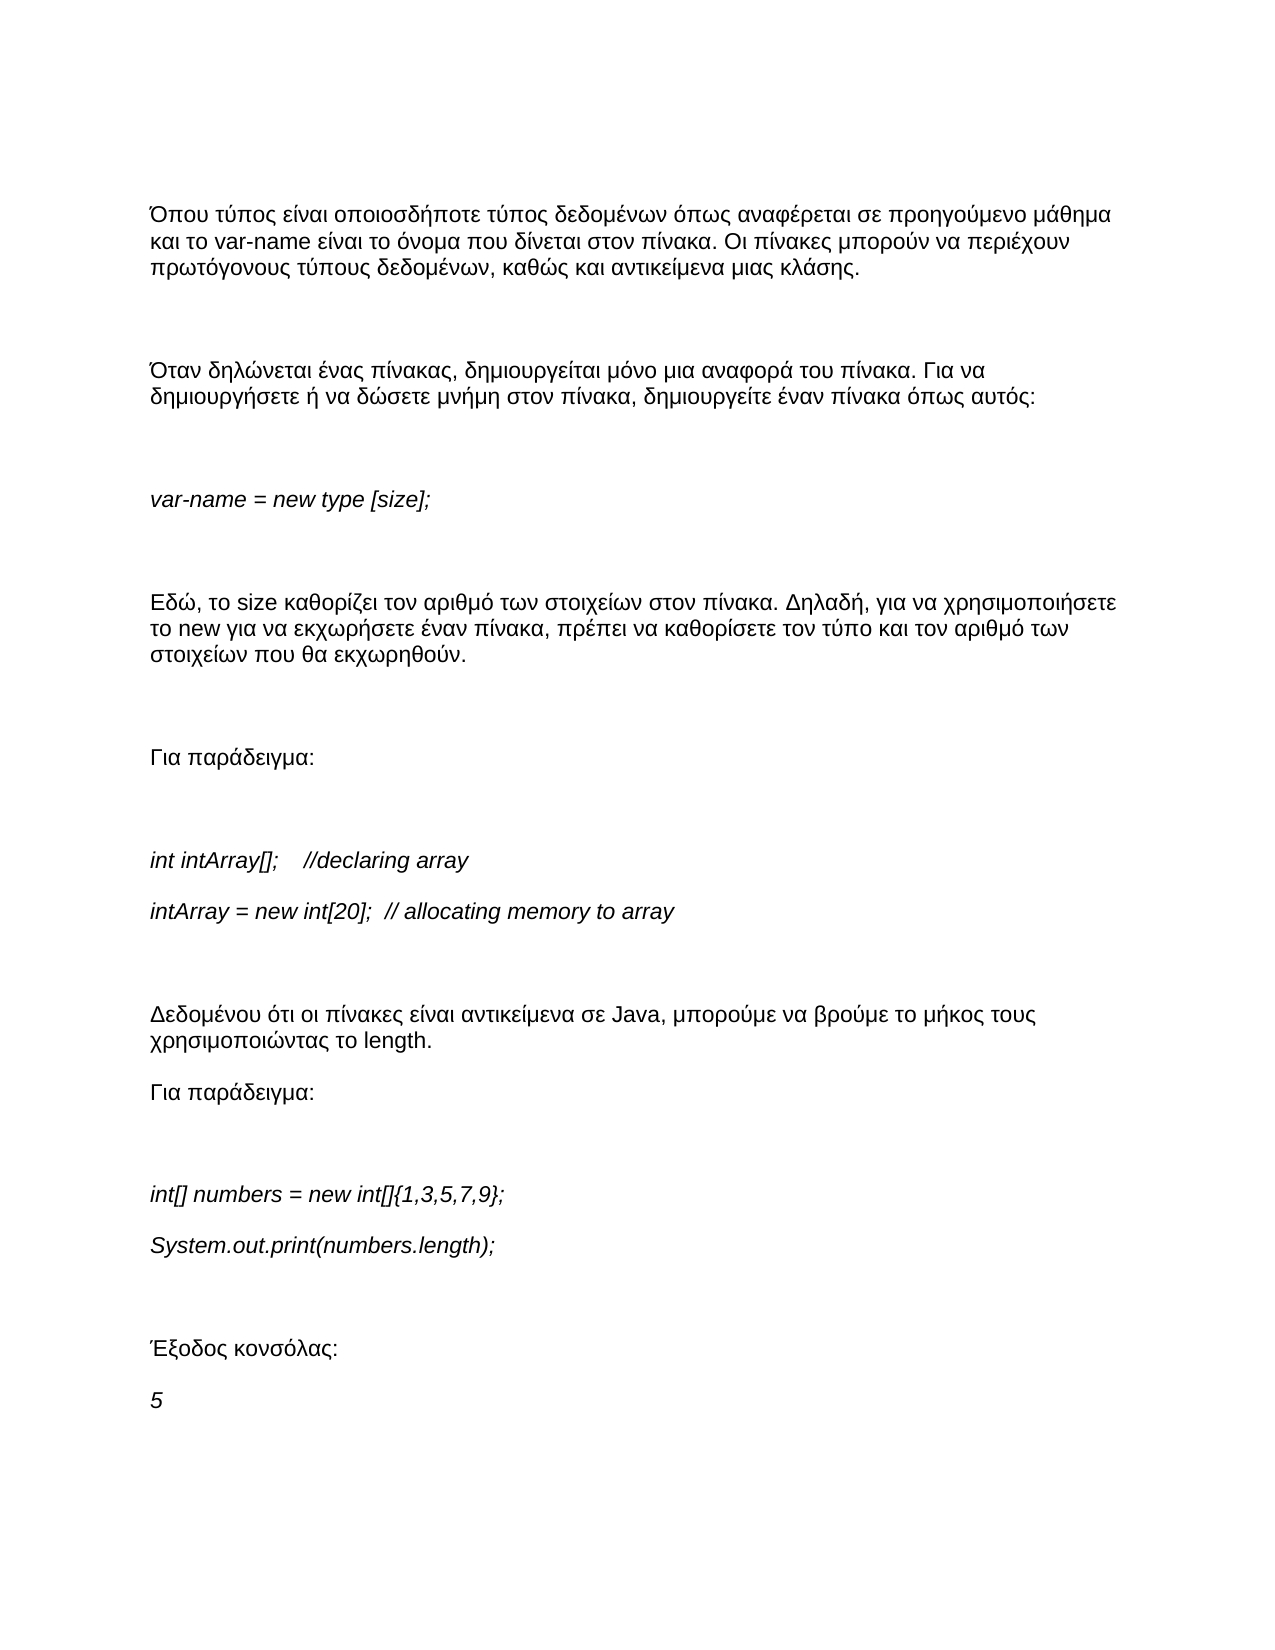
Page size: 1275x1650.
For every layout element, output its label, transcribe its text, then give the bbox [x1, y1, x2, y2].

text Για παράδειγμα: [150, 1078, 1125, 1105]
text Εδώ, το size καθορίζει τον αριθμό των στοιχείων στον πίνακα. Δηλαδή, για να χρησιμοποιήσετε το new για να εκχωρήσετε έναν πίνακα, πρέπει να καθορίσετε τον τύπο και τον αριθμό των στοιχείων που θα εκχωρηθούν. [150, 588, 1125, 668]
text Όταν δηλώνεται ένας πίνακας, δημιουργείται μόνο μια αναφορά του πίνακα. Για να δημιουργήσετε ή να δώσετε μνήμη στον πίνακα, δημιουργείτε έναν πίνακα όπως αυτός: [150, 357, 1125, 409]
text intArray = new int[20]; // allocating memory to array [150, 898, 1125, 924]
text Όπου τύπος είναι οποιοσδήποτε τύπος δεδομένων όπως αναφέρεται σε προηγούμενο μάθημα και το var-name είναι το όνομα που δίνεται στον πίνακα. Οι πίνακες μπορούν να περιέχουν πρωτόγονους τύπους δεδομένων, καθώς και αντικείμενα μιας κλάσης. [150, 201, 1125, 280]
text int intArray[]; //declaring array [150, 847, 1125, 873]
text Για παράδειγμα: [150, 744, 1125, 770]
text Έξοδος κονσόλας: [150, 1335, 1125, 1362]
text var-name = new type [size]; [150, 486, 1125, 512]
text System.out.print(numbers.length); [150, 1232, 1125, 1259]
text 5 [150, 1387, 1125, 1413]
text Δεδομένου ότι οι πίνακες είναι αντικείμενα σε Java, μπορούμε να βρούμε το μήκος τους χρησιμοποιώντας το length. [150, 1001, 1125, 1053]
text int[] numbers = new int[]{1,3,5,7,9}; [150, 1181, 1125, 1207]
